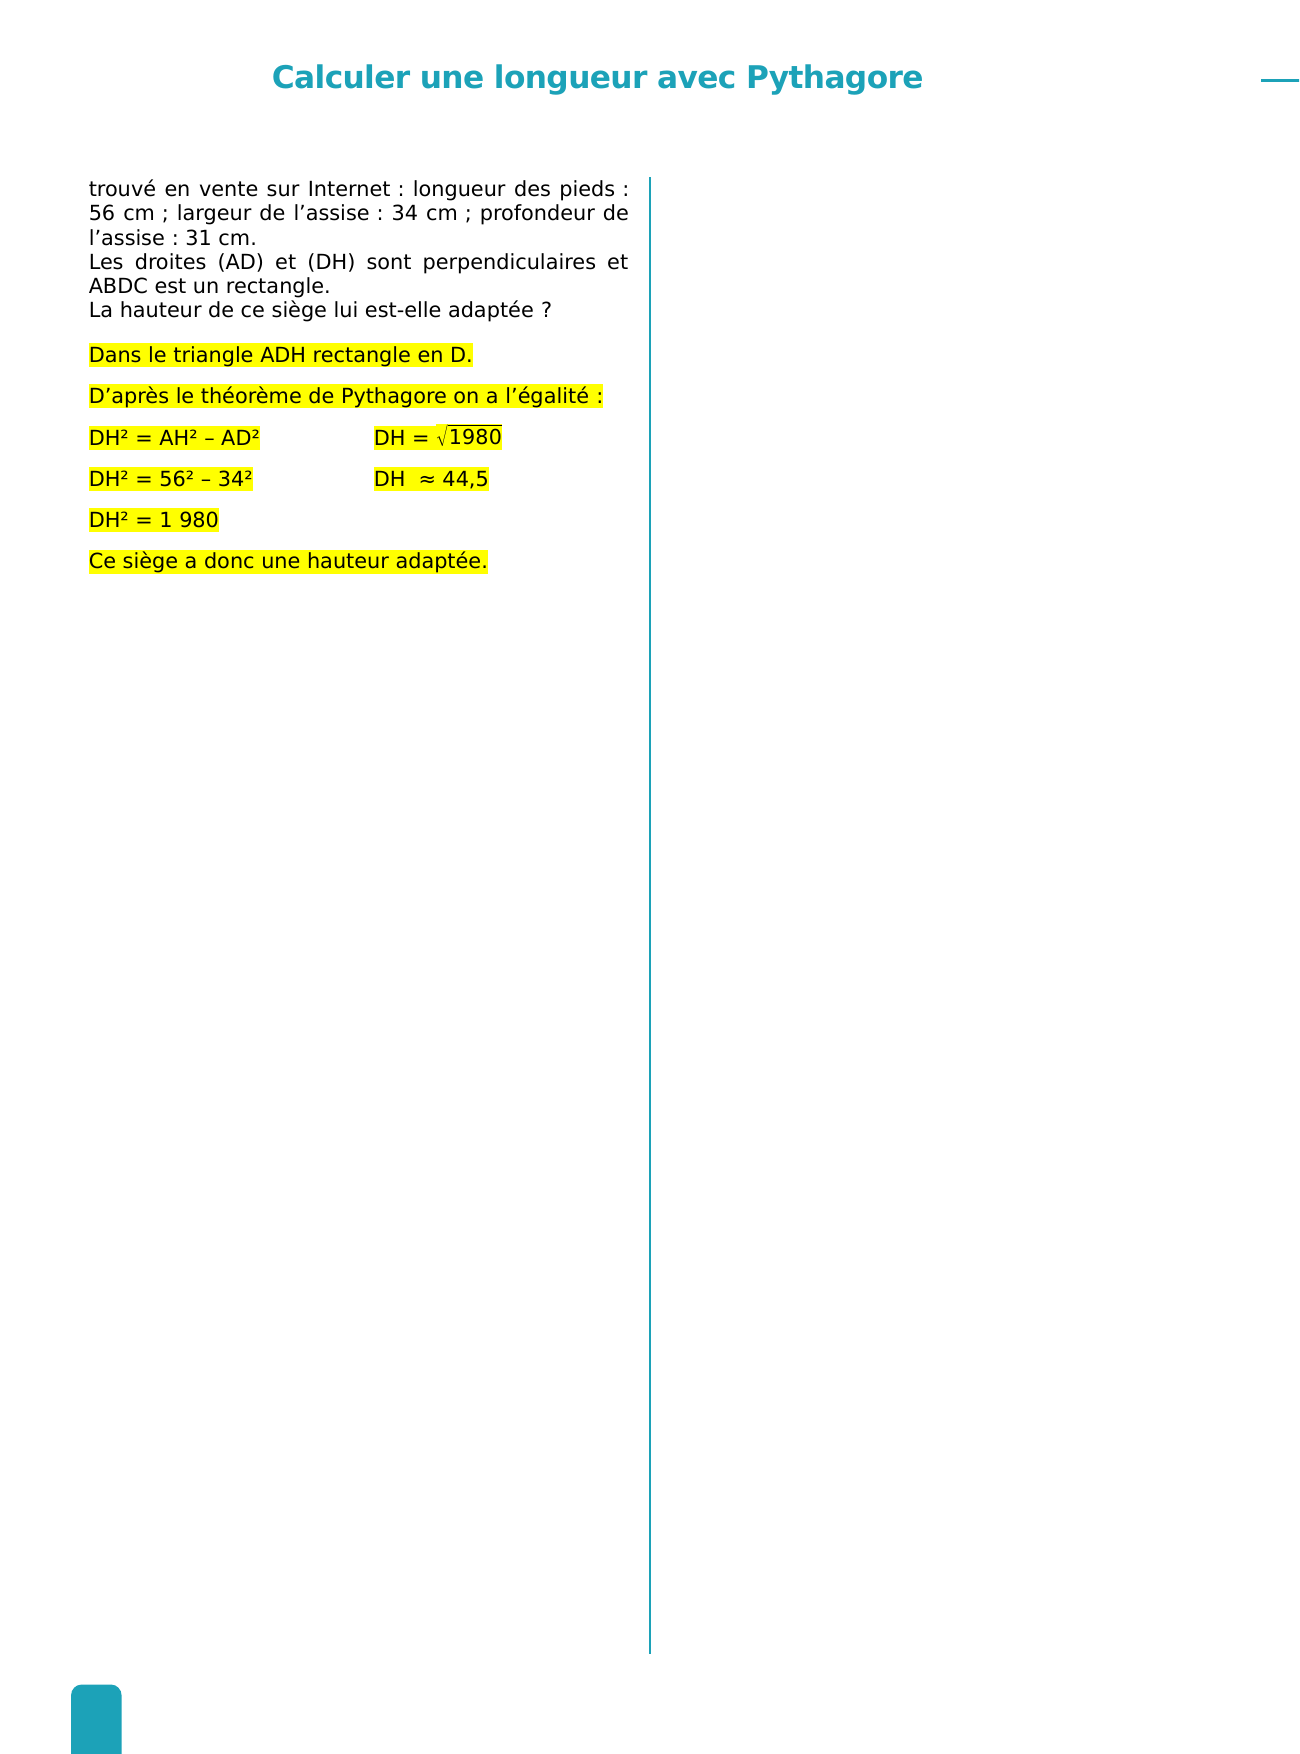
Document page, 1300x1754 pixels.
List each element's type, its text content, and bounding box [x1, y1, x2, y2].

text DH ≈ 44,5 [373, 450, 629, 491]
text La hauteur de ce siège lui est-elle adaptée ? [88, 298, 629, 323]
text DH² = AH² – AD² [88, 408, 344, 450]
text trouvé en vente sur Internet : longueur des pieds : 56 cm ; largeur de l’assise : 34 cm ; profondeur de l’assise : 31 cm. [88, 177, 629, 250]
text DH² = 56² – 34² [88, 450, 344, 491]
text Les droites (AD) et (DH) sont perpendiculaires et ABDC est un rectangle. [88, 250, 629, 298]
list Dans le triangle ADH rectangle en D. D’après le théorème de Pythagore on a l’égalité : [88, 326, 629, 408]
text DH² = 1 980 [88, 491, 344, 532]
text DH = [373, 408, 629, 450]
text Ce siège a donc une hauteur adaptée. [88, 532, 629, 574]
